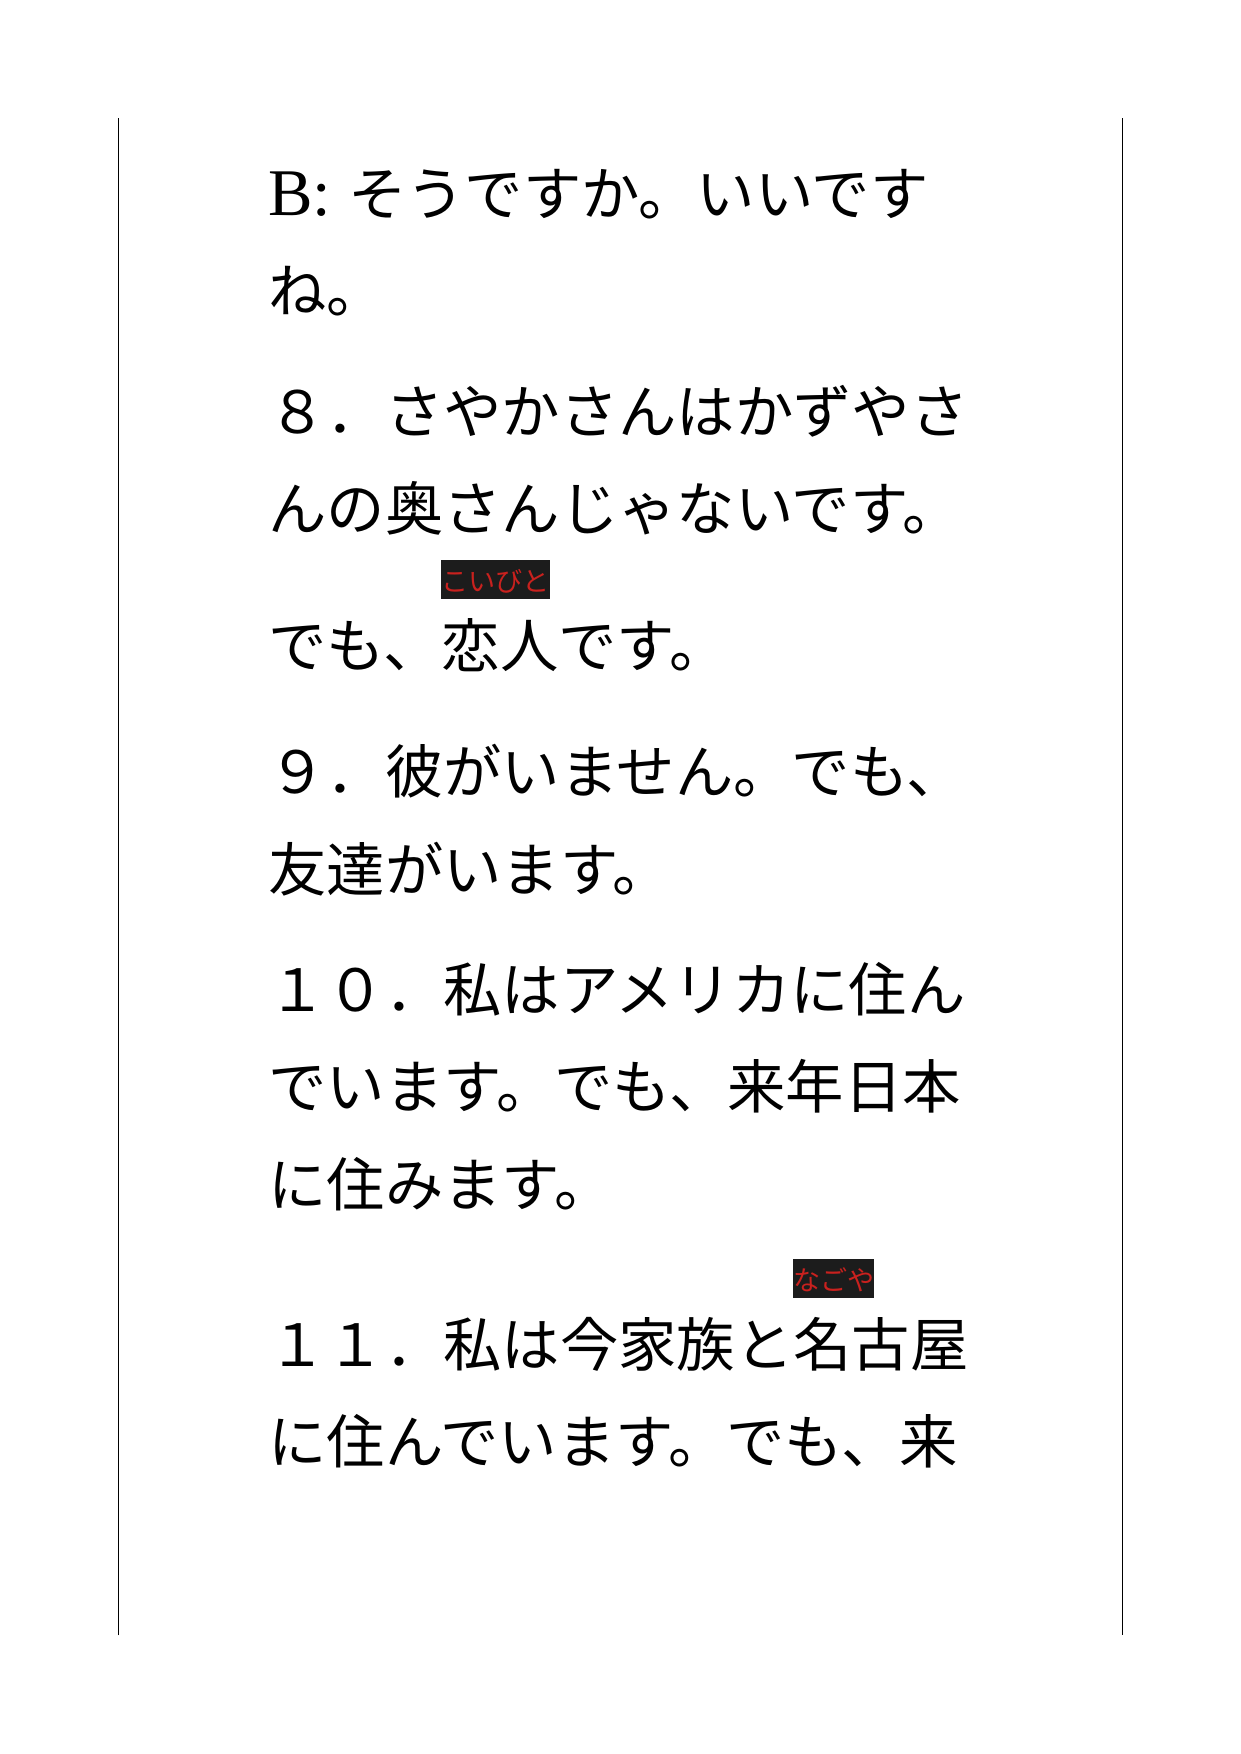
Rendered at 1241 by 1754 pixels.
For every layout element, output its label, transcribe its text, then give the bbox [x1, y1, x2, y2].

text ８．さやかさんはかずやさんの奥さんじゃないです。でも、恋人こいびとです。 [268, 366, 972, 684]
text B: そうですか。いいですね。 [268, 148, 972, 330]
text １１．私は今家族と名古屋なごやに住んでいます。でも、来年は東京とうきょうの大学に行きますから、東京とうきょうに住みます。 [268, 1259, 972, 1480]
text １０．私はアメリカに住んでいます。でも、来年日本に住みます。 [268, 944, 972, 1223]
text ９．彼がいません。でも、友達がいます。 [268, 726, 972, 908]
